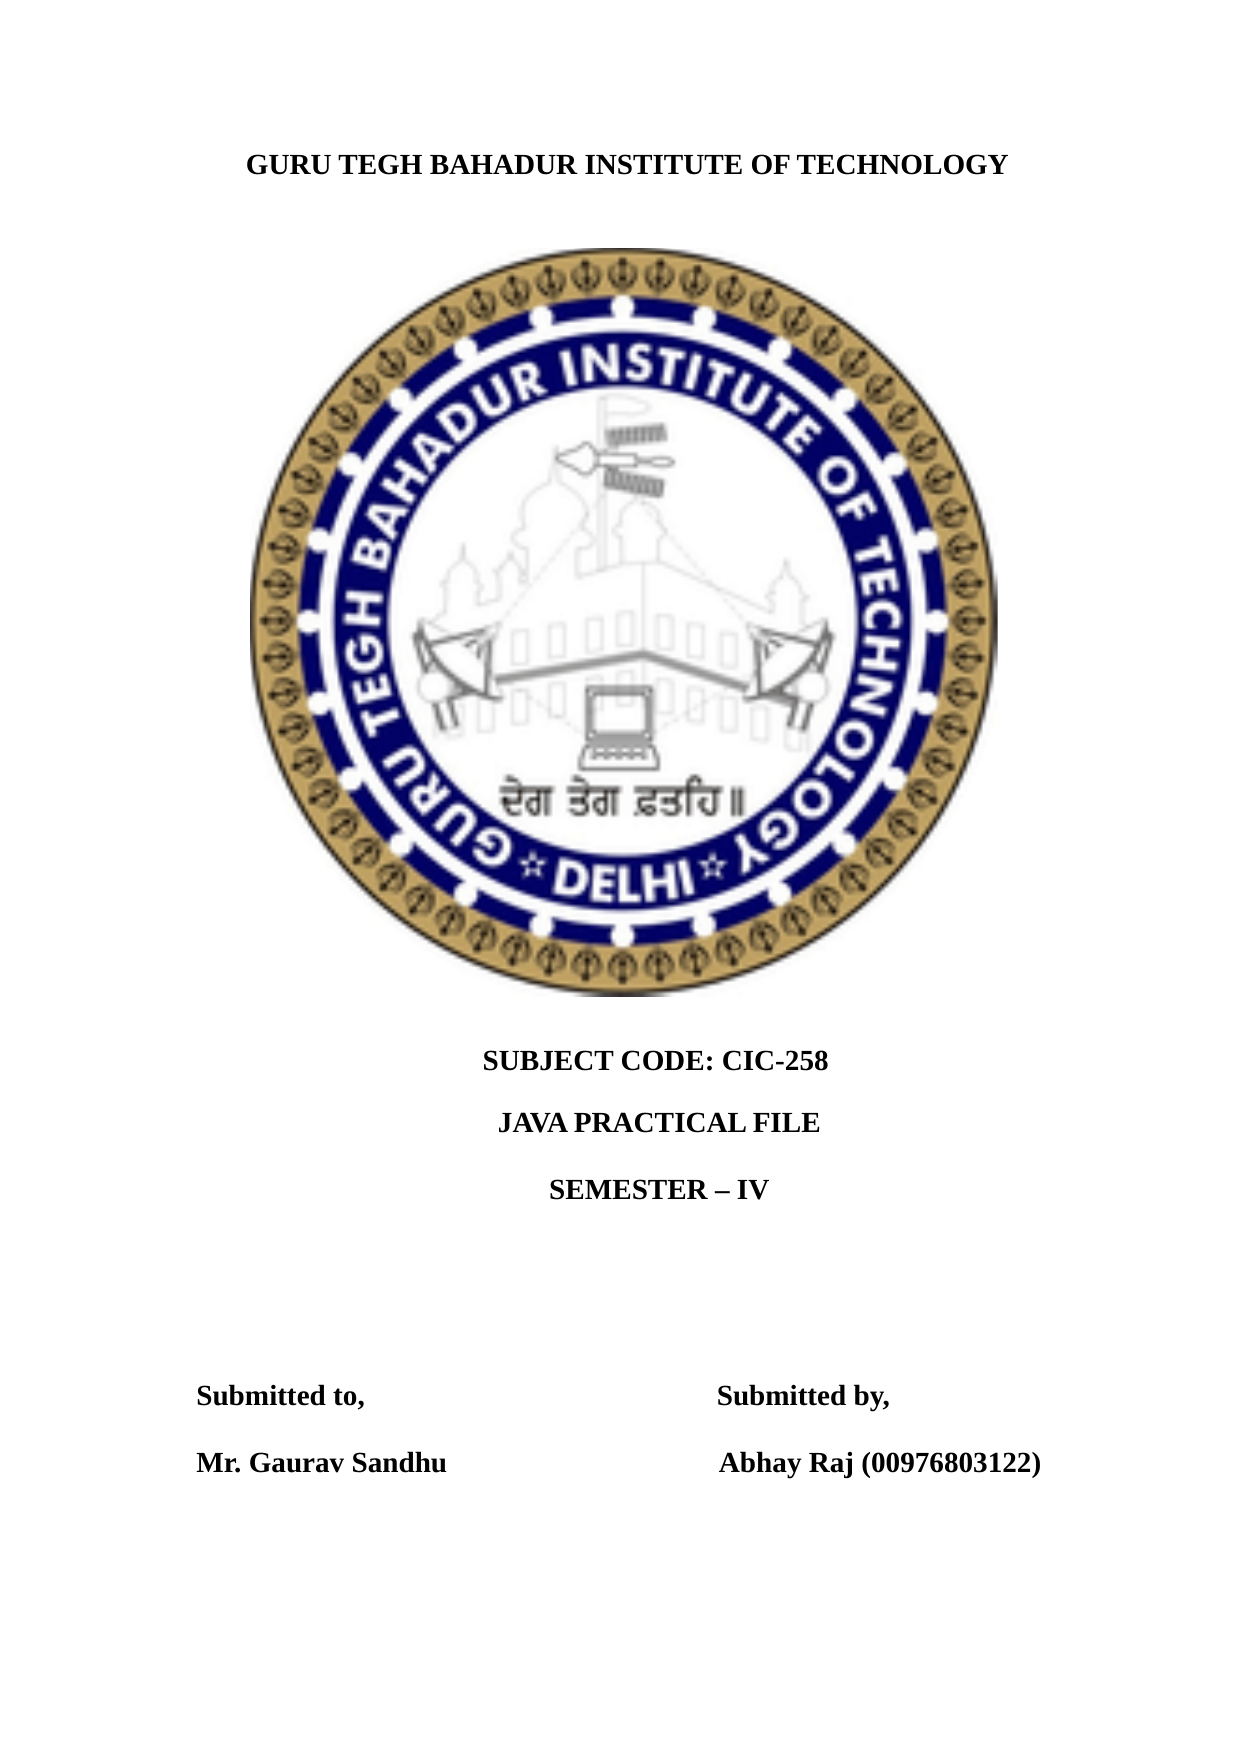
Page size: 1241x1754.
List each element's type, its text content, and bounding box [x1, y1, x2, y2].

text Mr. Gaurav Sandhu Abhay Raj (00976803122) [196, 1445, 1122, 1479]
text SUBJECT CODE: CIC-258 [196, 1043, 1122, 1076]
text GURU TEGH BAHADUR INSTITUTE OF TECHNOLOGY [1, 147, 1240, 180]
picture [250, 248, 998, 997]
text SEMESTER – IV [196, 1172, 1122, 1206]
text Submitted to, Submitted by, [196, 1378, 1122, 1445]
text JAVA PRACTICAL FILE [196, 1105, 1122, 1139]
